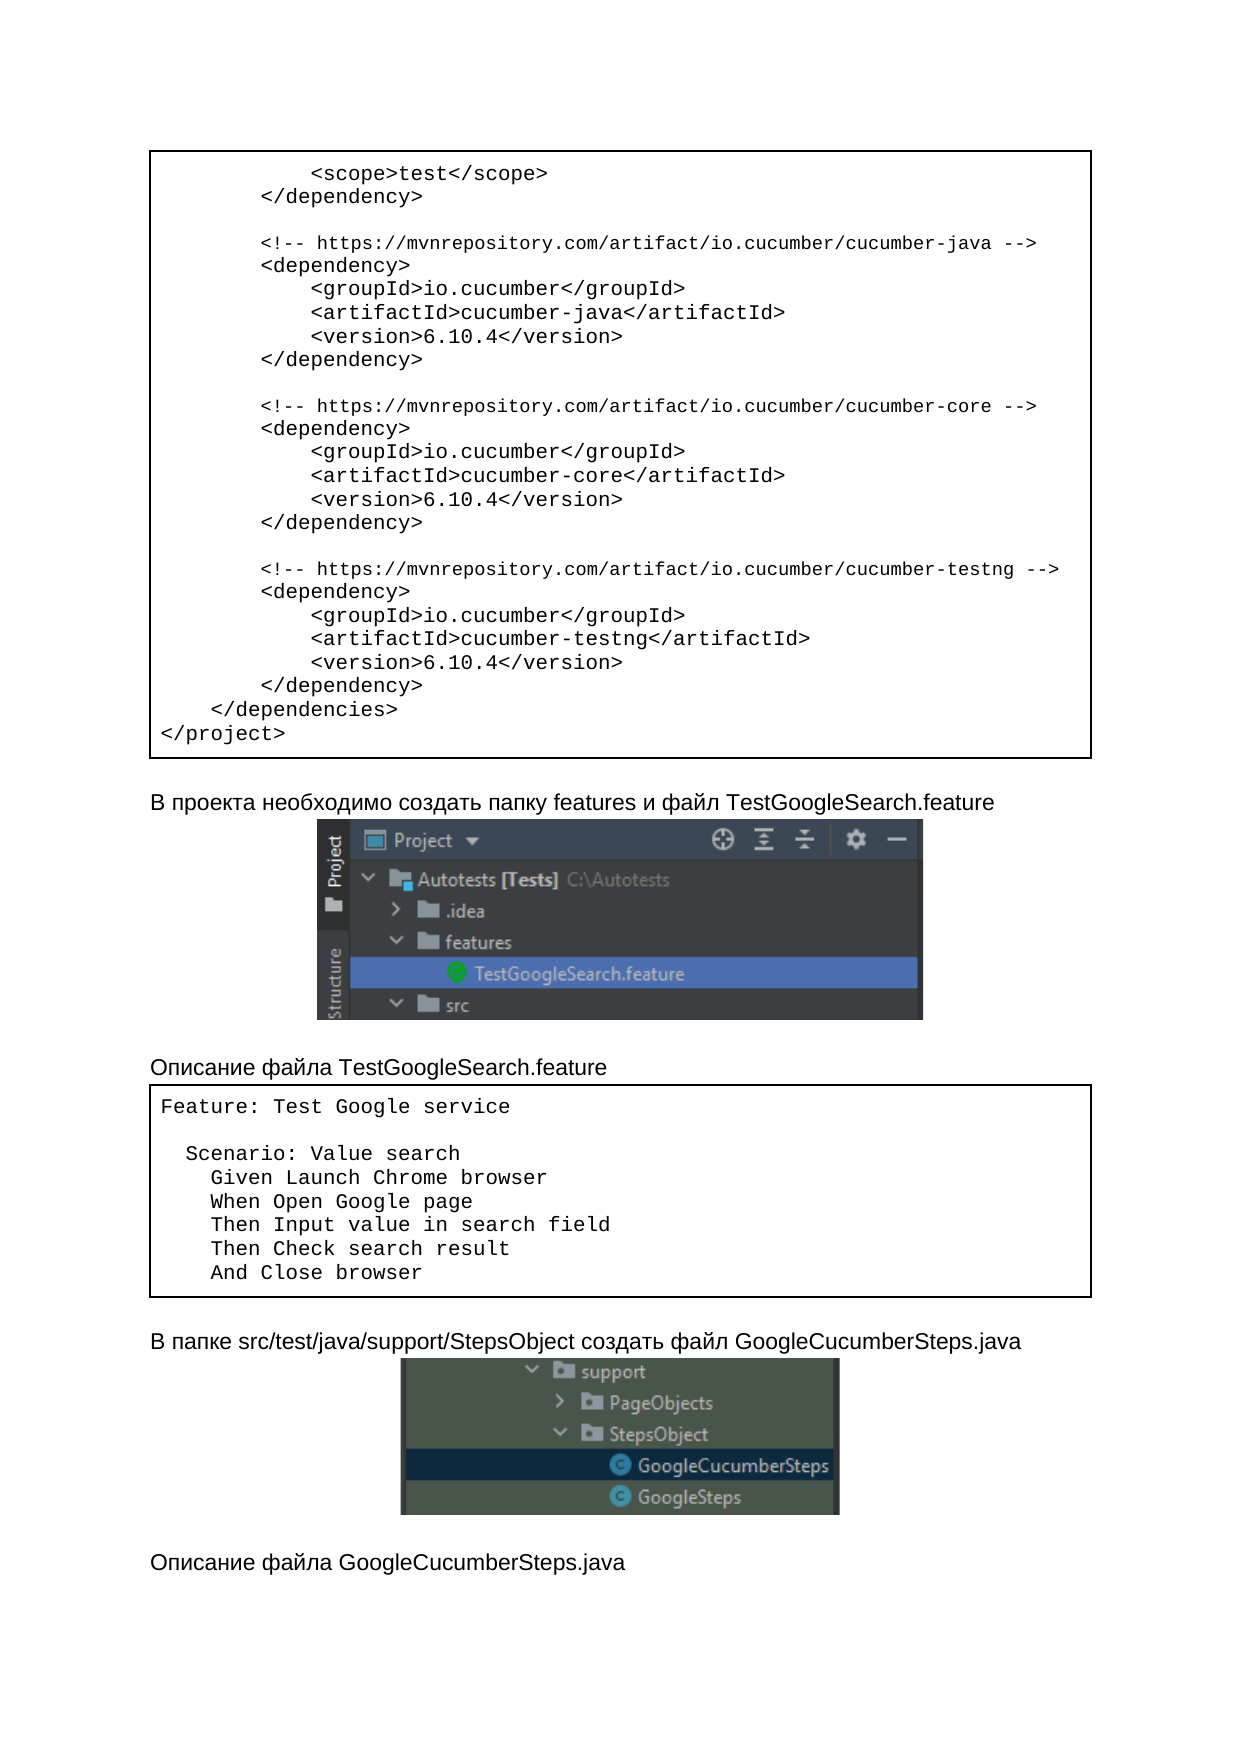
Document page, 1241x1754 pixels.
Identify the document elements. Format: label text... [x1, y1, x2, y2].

picture [317, 819, 924, 1020]
text Описание файла TestGoogleSearch.feature [150, 1053, 1090, 1080]
text Описание файла GoogleCucumberSteps.java [150, 1548, 1090, 1575]
picture [400, 1358, 840, 1515]
text В папке src/test/java/support/StepsObject создать файл GoogleCucumberSteps.java [150, 1328, 1090, 1354]
table_header Feature: Test Google service Scenario: Value search Given Launch Chrome browser When Open Google page Then Input value in search field Then Check search result And Close browser [151, 1086, 1090, 1296]
table_header <scope>test</scope> </dependency> <!-- https://mvnrepository.com/artifact/io.cucumber/cucumber-java --> <dependency> <groupId>io.cucumber</groupId> <artifactId>cucumber-java</artifactId> <version>6.10.4</version> </dependency> <!-- https://mvnrepository.com/artifact/io.cucumber/cucumber-core --> <dependency> <groupId>io.cucumber</groupId> <artifactId>cucumber-core</artifactId> <version>6.10.4</version> </dependency> <!-- https://mvnrepository.com/artifact/io.cucumber/cucumber-testng --> <dependency> <groupId>io.cucumber</groupId> <artifactId>cucumber-testng</artifactId> <version>6.10.4</version> </dependency> </dependencies> </project> [151, 152, 1090, 757]
text В проекта необходимо создать папку features и файл TestGoogleSearch.feature [150, 789, 1090, 816]
